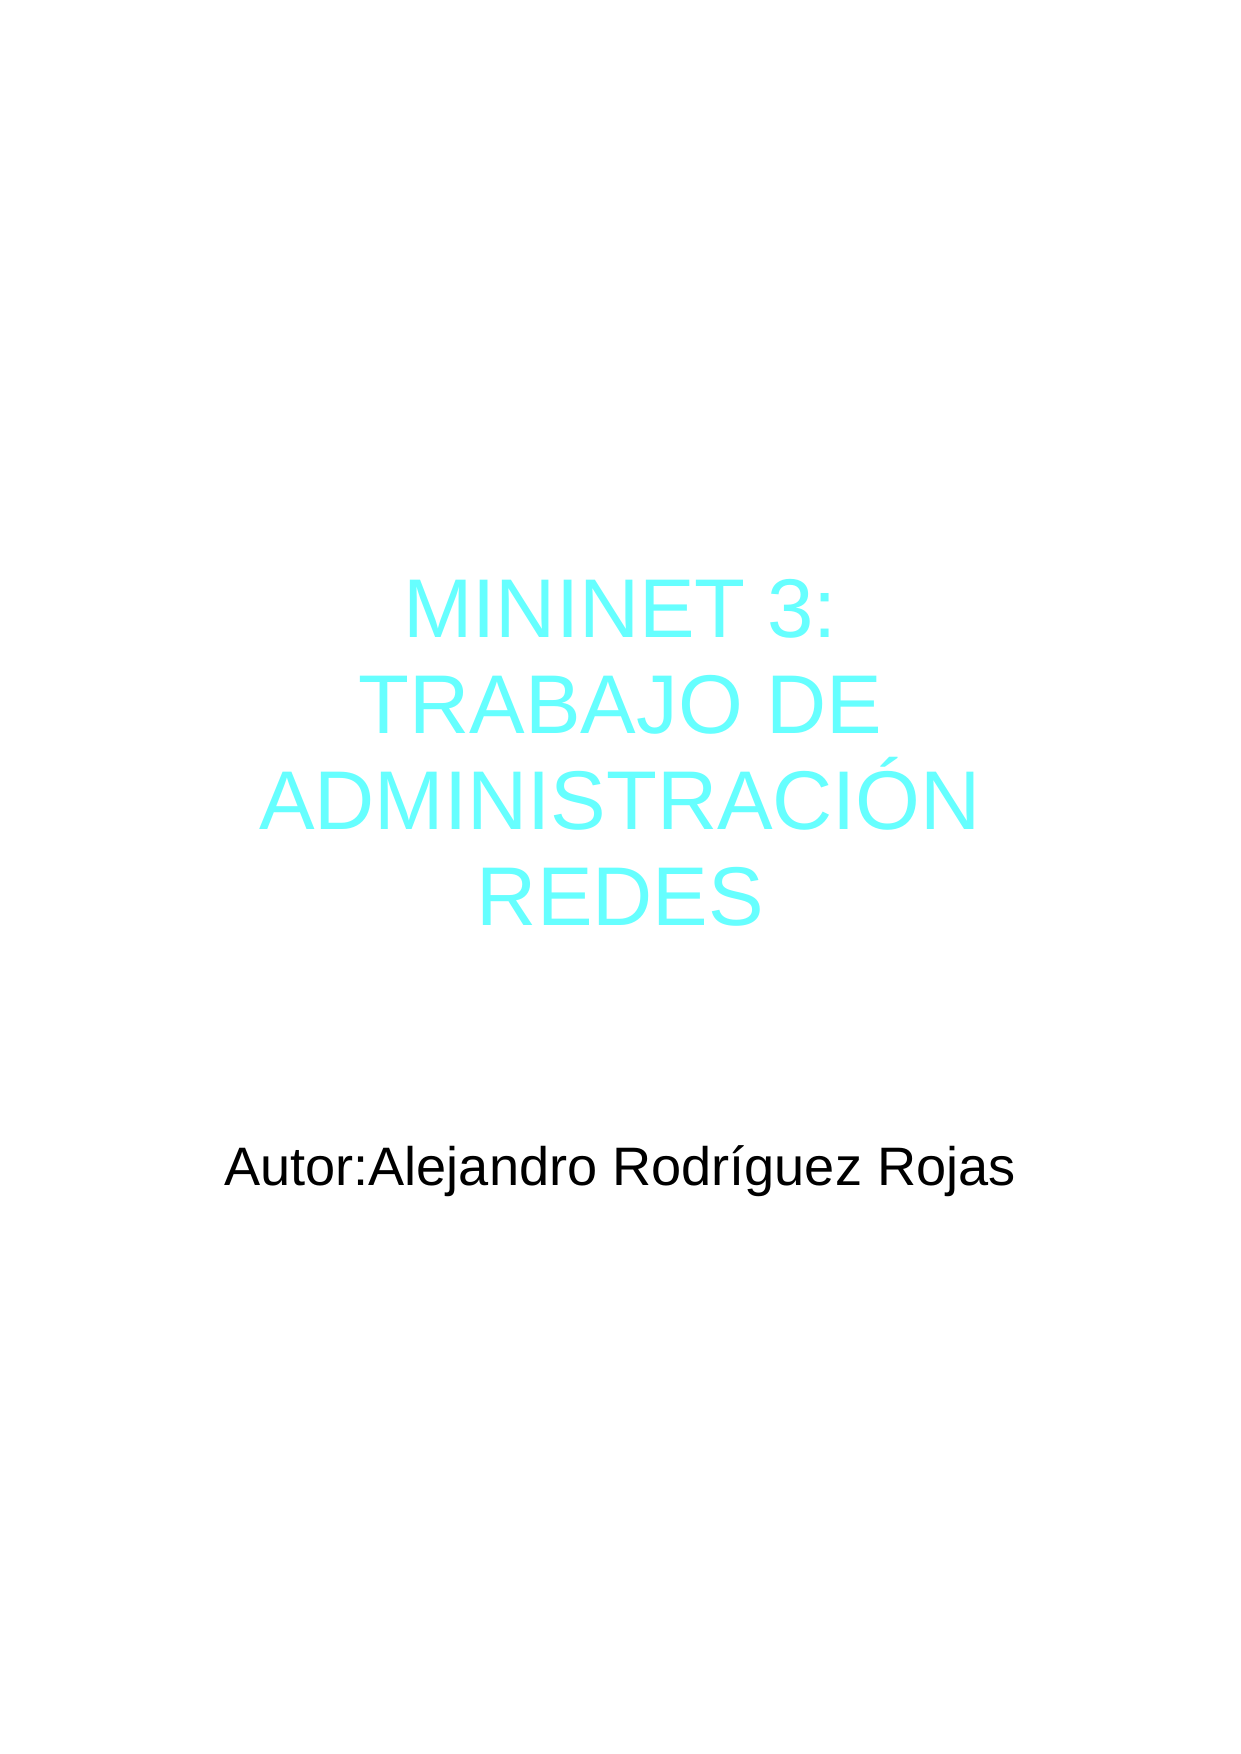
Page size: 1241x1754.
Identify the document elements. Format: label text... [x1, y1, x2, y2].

text Autor:Alejandro Rodríguez Rojas [118, 1135, 1122, 1197]
text REDES [118, 847, 1122, 943]
text ADMINISTRACIÓN [118, 751, 1122, 847]
text TRABAJO DE [118, 656, 1122, 751]
text MININET 3: [118, 560, 1122, 656]
